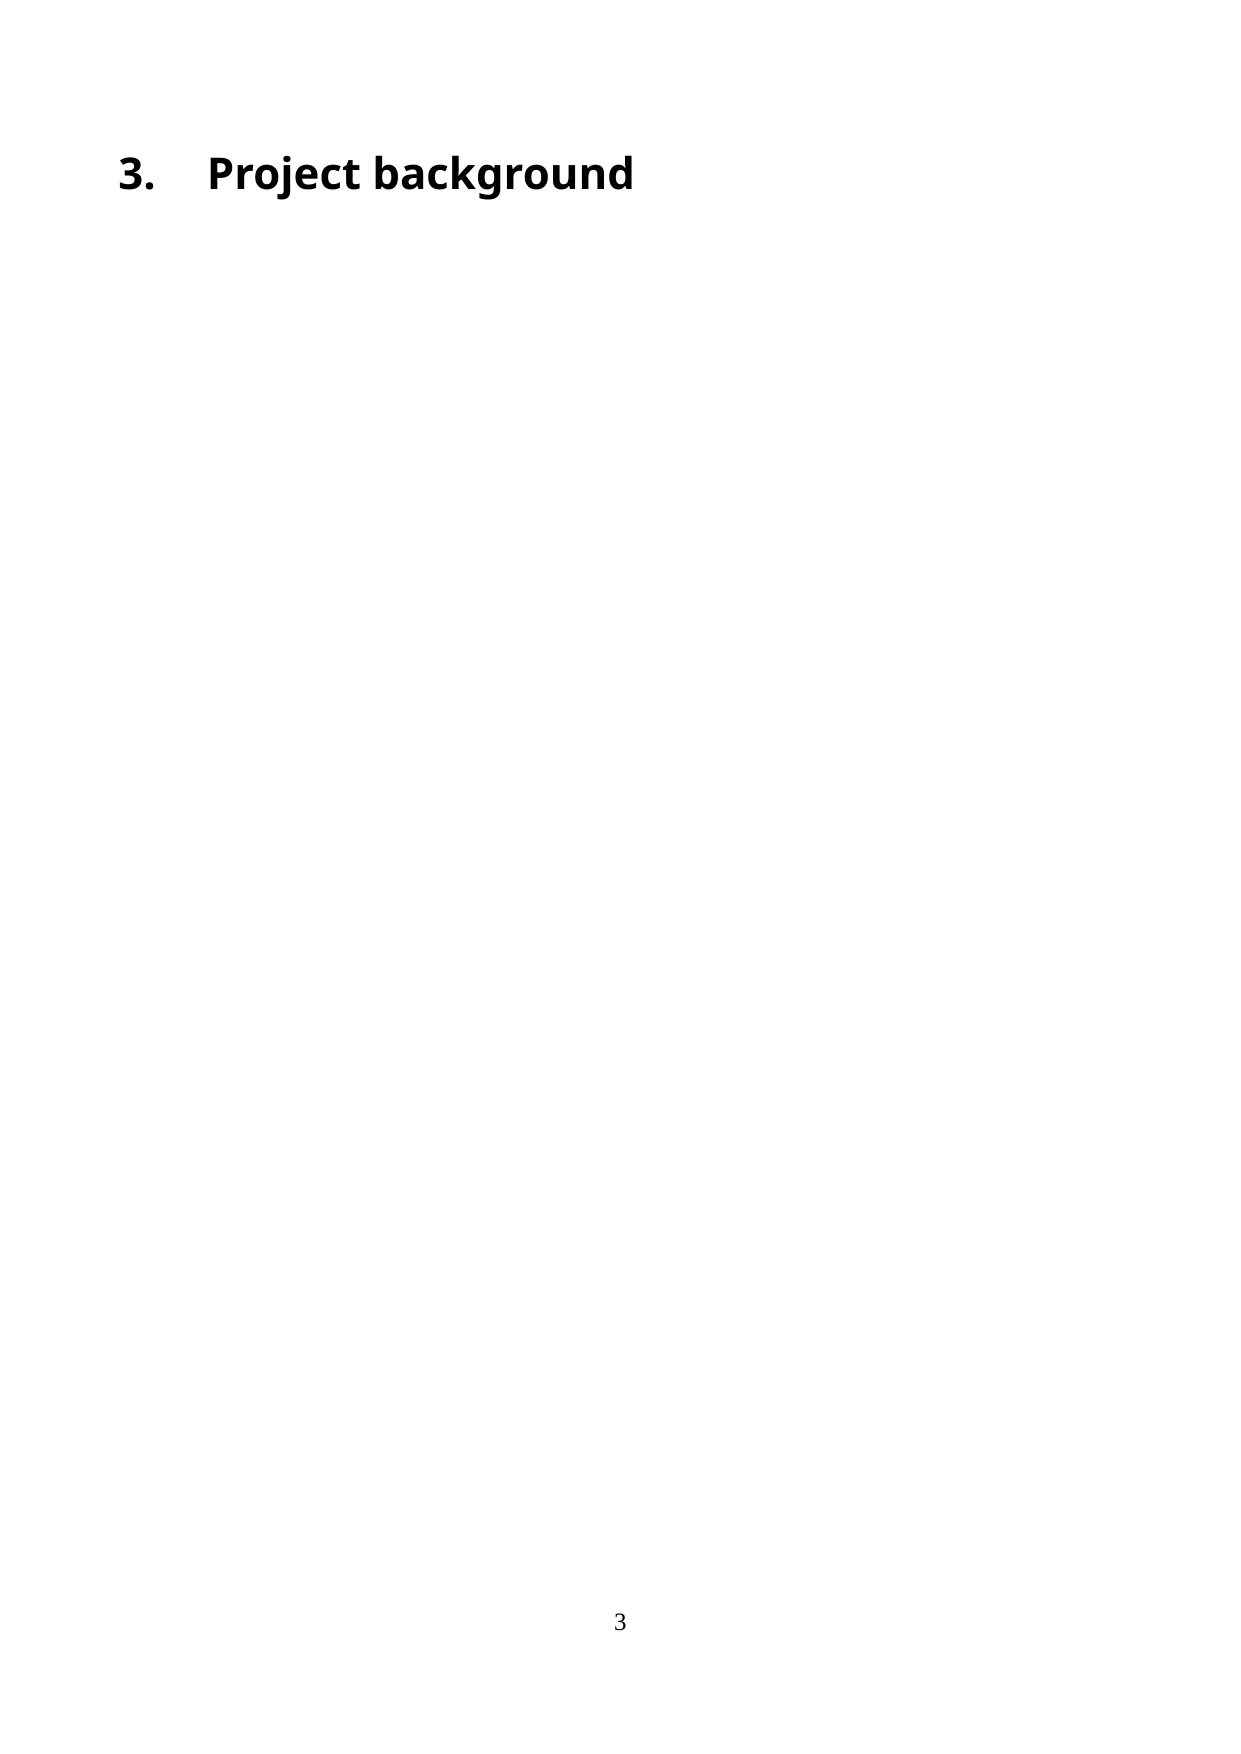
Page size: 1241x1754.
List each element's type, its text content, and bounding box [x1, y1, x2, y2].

subtitle Project background [118, 143, 1122, 202]
